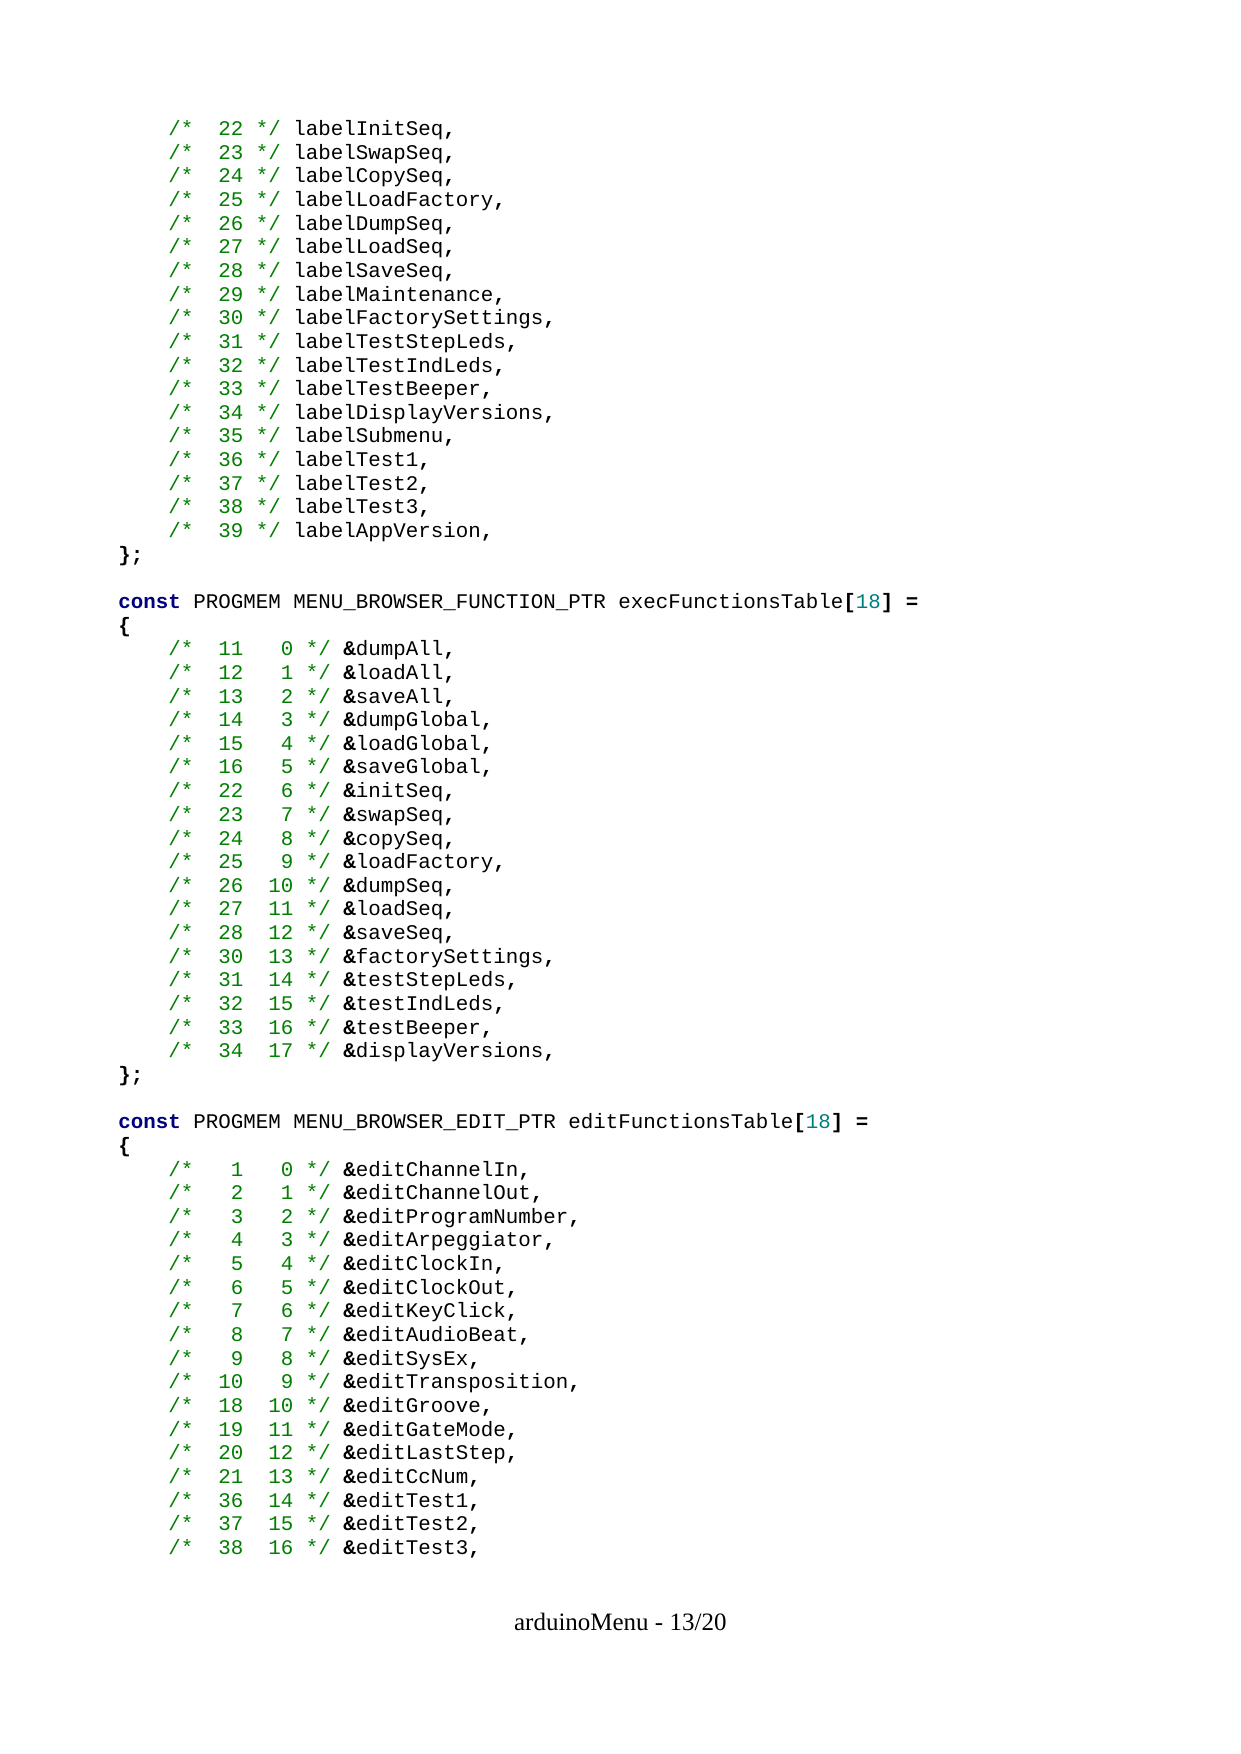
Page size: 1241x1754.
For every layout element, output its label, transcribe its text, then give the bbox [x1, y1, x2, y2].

text /* 28 */ labelSaveSeq, [118, 260, 1122, 284]
text /* 38 16 */ &editTest3, [118, 1537, 1122, 1561]
text const PROGMEM MENU_BROWSER_EDIT_PTR editFunctionsTable[18] = [118, 1111, 1122, 1135]
text /* 3 2 */ &editProgramNumber, [118, 1206, 1122, 1229]
text /* 29 */ labelMaintenance, [118, 284, 1122, 307]
text /* 2 1 */ &editChannelOut, [118, 1182, 1122, 1206]
text /* 31 */ labelTestStepLeds, [118, 331, 1122, 354]
text /* 37 15 */ &editTest2, [118, 1513, 1122, 1537]
text /* 11 0 */ &dumpAll, [118, 638, 1122, 662]
text /* 1 0 */ &editChannelIn, [118, 1158, 1122, 1182]
text /* 23 */ labelSwapSeq, [118, 142, 1122, 165]
text /* 16 5 */ &saveGlobal, [118, 757, 1122, 780]
text /* 10 9 */ &editTransposition, [118, 1371, 1122, 1395]
text /* 19 11 */ &editGateMode, [118, 1419, 1122, 1442]
text /* 37 */ labelTest2, [118, 473, 1122, 496]
text /* 4 3 */ &editArpeggiator, [118, 1229, 1122, 1253]
text /* 8 7 */ &editAudioBeat, [118, 1324, 1122, 1348]
text const PROGMEM MENU_BROWSER_FUNCTION_PTR execFunctionsTable[18] = [118, 591, 1122, 615]
text /* 5 4 */ &editClockIn, [118, 1253, 1122, 1277]
text }; [118, 544, 1122, 567]
text /* 24 8 */ &copySeq, [118, 827, 1122, 851]
text /* 30 13 */ &factorySettings, [118, 946, 1122, 969]
text /* 25 9 */ &loadFactory, [118, 851, 1122, 875]
text /* 23 7 */ &swapSeq, [118, 804, 1122, 827]
text /* 33 16 */ &testBeeper, [118, 1017, 1122, 1040]
text /* 6 5 */ &editClockOut, [118, 1277, 1122, 1300]
text /* 20 12 */ &editLastStep, [118, 1442, 1122, 1466]
text /* 27 11 */ &loadSeq, [118, 898, 1122, 922]
text /* 34 */ labelDisplayVersions, [118, 402, 1122, 426]
text /* 38 */ labelTest3, [118, 496, 1122, 520]
text /* 14 3 */ &dumpGlobal, [118, 709, 1122, 733]
text /* 32 15 */ &testIndLeds, [118, 993, 1122, 1017]
text /* 32 */ labelTestIndLeds, [118, 354, 1122, 378]
text /* 25 */ labelLoadFactory, [118, 189, 1122, 213]
text /* 12 1 */ &loadAll, [118, 662, 1122, 686]
text /* 18 10 */ &editGroove, [118, 1395, 1122, 1419]
text /* 22 */ labelInitSeq, [118, 118, 1122, 142]
text /* 27 */ labelLoadSeq, [118, 236, 1122, 260]
text /* 34 17 */ &displayVersions, [118, 1040, 1122, 1064]
text /* 35 */ labelSubmenu, [118, 426, 1122, 449]
text /* 21 13 */ &editCcNum, [118, 1466, 1122, 1489]
text }; [118, 1064, 1122, 1088]
text /* 9 8 */ &editSysEx, [118, 1348, 1122, 1371]
text /* 24 */ labelCopySeq, [118, 165, 1122, 189]
text /* 36 14 */ &editTest1, [118, 1489, 1122, 1513]
text /* 26 */ labelDumpSeq, [118, 213, 1122, 236]
text /* 22 6 */ &initSeq, [118, 780, 1122, 804]
text /* 36 */ labelTest1, [118, 449, 1122, 473]
text /* 28 12 */ &saveSeq, [118, 922, 1122, 946]
text /* 39 */ labelAppVersion, [118, 520, 1122, 544]
text { [118, 1135, 1122, 1158]
text /* 15 4 */ &loadGlobal, [118, 733, 1122, 757]
text /* 7 6 */ &editKeyClick, [118, 1300, 1122, 1324]
text /* 26 10 */ &dumpSeq, [118, 875, 1122, 898]
text /* 33 */ labelTestBeeper, [118, 378, 1122, 402]
text /* 31 14 */ &testStepLeds, [118, 969, 1122, 993]
text { [118, 615, 1122, 638]
text /* 13 2 */ &saveAll, [118, 686, 1122, 709]
text /* 30 */ labelFactorySettings, [118, 307, 1122, 331]
